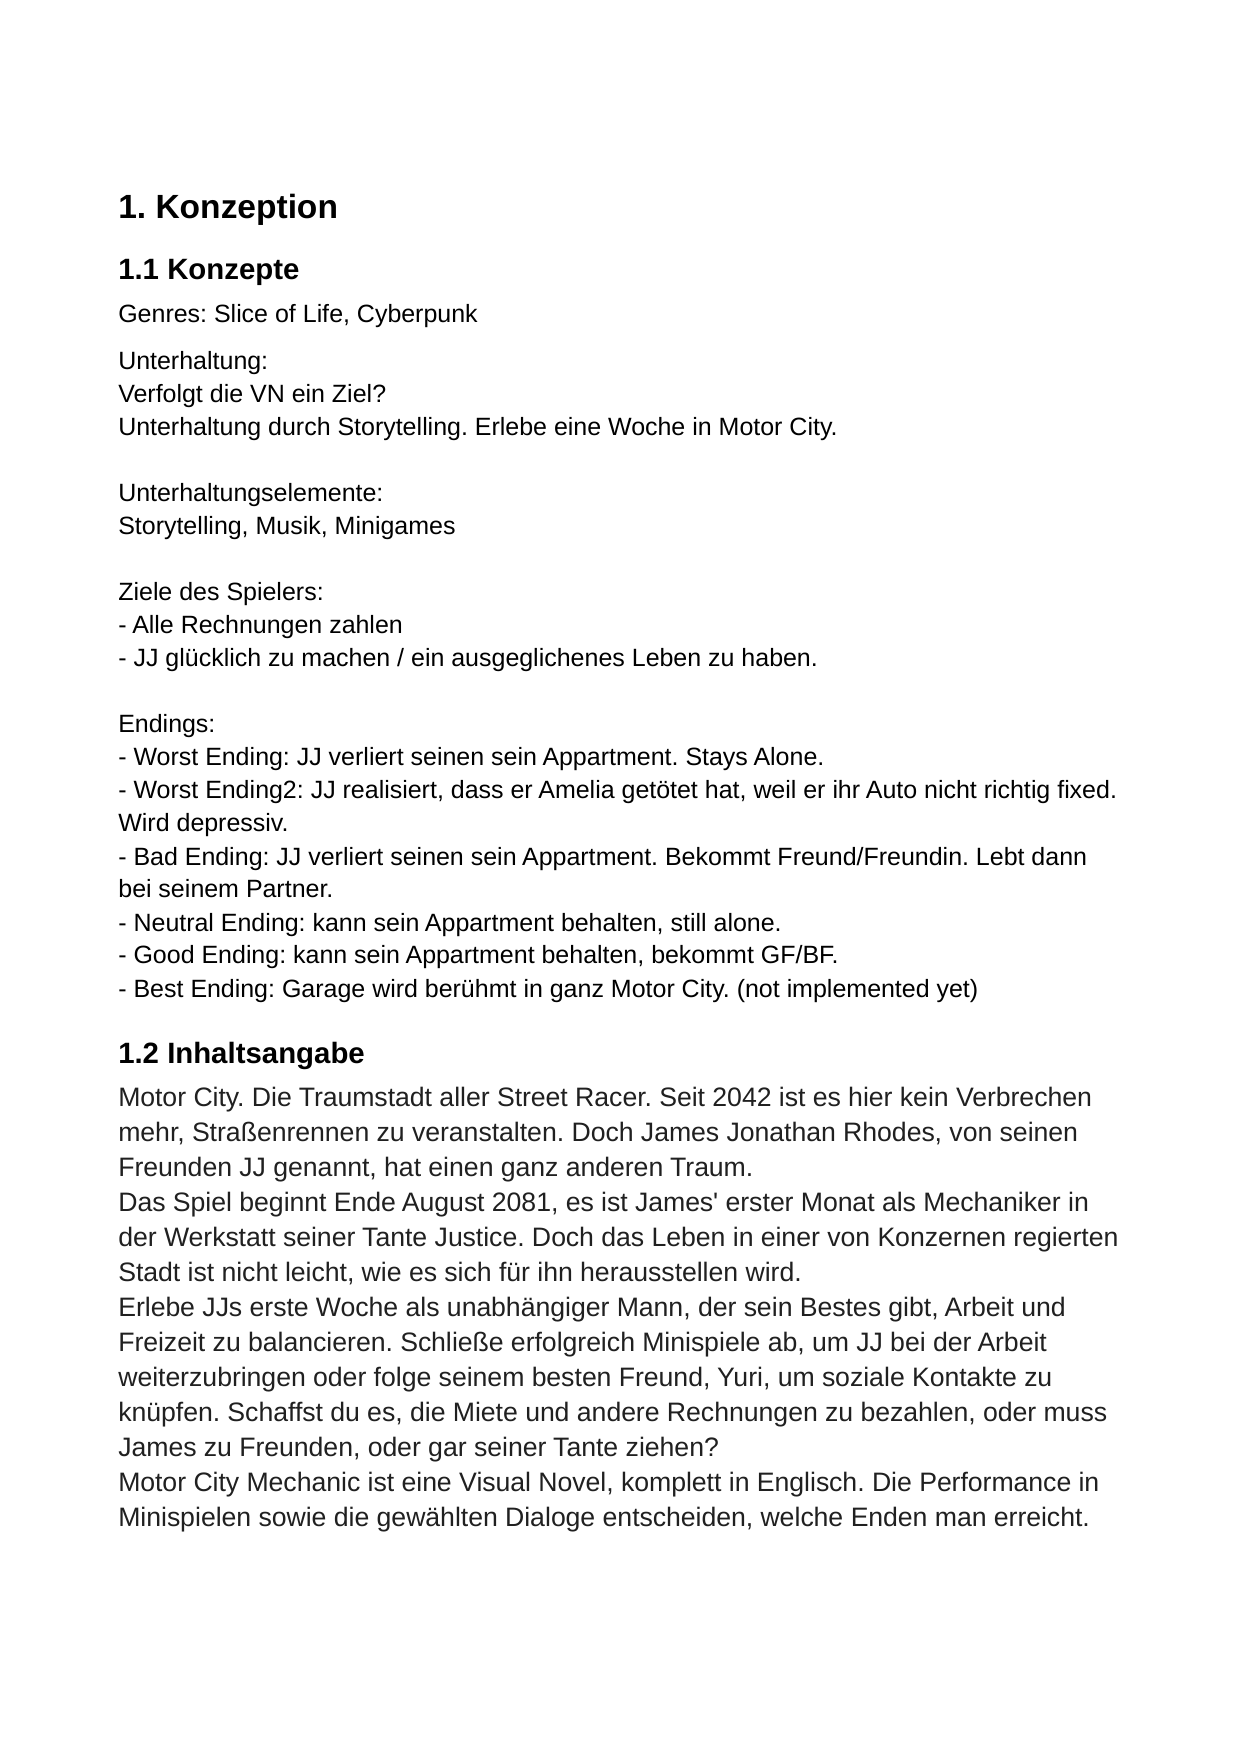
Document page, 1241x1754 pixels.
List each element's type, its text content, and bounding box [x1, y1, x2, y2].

subtitle 1. Konzeption [118, 187, 1122, 225]
subtitle 1.2 Inhaltsangabe [118, 1036, 1122, 1069]
text Genres: Slice of Life, Cyberpunk [118, 298, 1122, 327]
subtitle 1.1 Konzepte [118, 252, 1122, 286]
text Motor City. Die Traumstadt aller Street Racer. Seit 2042 ist es hier kein Verbrechen mehr, Straßenrennen zu veranstalten. Doch James Jonathan Rhodes, von seinen Freunden JJ genannt, hat einen ganz anderen Traum. Das Spiel beginnt Ende August 2081, es ist James' erster Monat als Mechaniker in der Werkstatt seiner Tante Justice. Doch das Leben in einer von Konzernen regierten Stadt ist nicht leicht, wie es sich für ihn herausstellen wird. Erlebe JJs erste Woche als unabhängiger Mann, der sein Bestes gibt, Arbeit und Freizeit zu balancieren. Schließe erfolgreich Minispiele ab, um JJ bei der Arbeit weiterzubringen oder folge seinem besten Freund, Yuri, um soziale Kontakte zu knüpfen. Schaffst du es, die Miete und andere Rechnungen zu bezahlen, oder muss James zu Freunden, oder gar seiner Tante ziehen? Motor City Mechanic ist eine Visual Novel, komplett in Englisch. Die Performance in Minispielen sowie die gewählten Dialoge entscheiden, welche Enden man erreicht. [118, 1082, 1122, 1532]
text Unterhaltung: Verfolgt die VN ein Ziel? Unterhaltung durch Storytelling. Erlebe eine Woche in Motor City. Unterhaltungselemente: Storytelling, Musik, Minigames Ziele des Spielers: - Alle Rechnungen zahlen - JJ glücklich zu machen / ein ausgeglichenes Leben zu haben. Endings: - Worst Ending: JJ verliert seinen sein Appartment. Stays Alone. - Worst Ending2: JJ realisiert, dass er Amelia getötet hat, weil er ihr Auto nicht richtig fixed. Wird depressiv. - Bad Ending: JJ verliert seinen sein Appartment. Bekommt Freund/Freundin. Lebt dann bei seinem Partner. - Neutral Ending: kann sein Appartment behalten, still alone. - Good Ending: kann sein Appartment behalten, bekommt GF/BF. - Best Ending: Garage wird berühmt in ganz Motor City. (not implemented yet) [118, 346, 1122, 1002]
